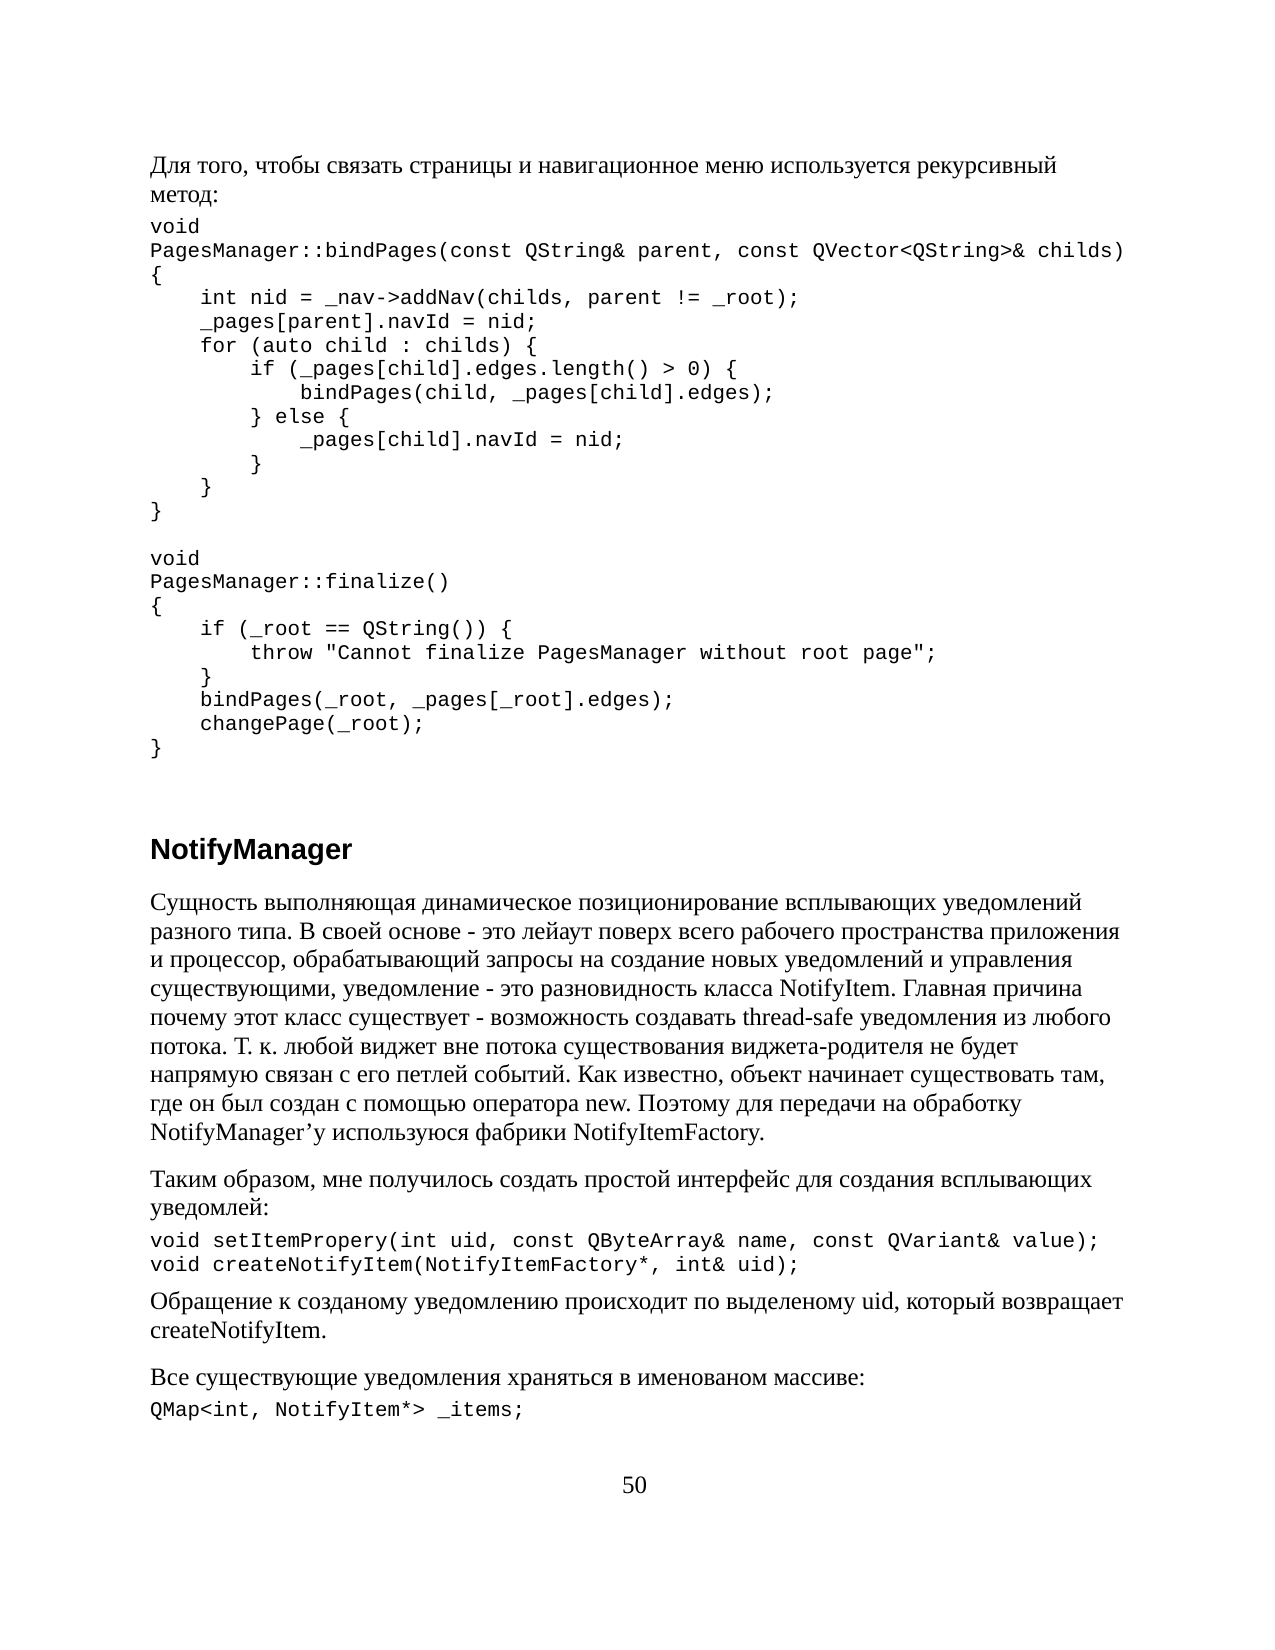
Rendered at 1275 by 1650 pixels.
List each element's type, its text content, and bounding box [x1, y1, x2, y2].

text _pages[child].navId = nid; [150, 429, 1125, 453]
text QMap<int, NotifyItem*> _items; [150, 1399, 1125, 1423]
text _pages[parent].navId = nid; [150, 311, 1125, 335]
text Сущность выполняющая динамическое позиционирование всплывающих уведомлений разного типа. В своей основе - это лейаут поверх всего рабочего пространства приложения и процессор, обрабатывающий запросы на создание новых уведомлений и управления существующими, уведомление - это разновидность класса NotifyItem. Главная причина почему этот класс существует - возможность создавать thread-safe уведомления из любого потока. Т. к. любой виджет вне потока существования виджета-родителя не будет напрямую связан с его петлей событий. Как известно, объект начинает существовать там, где он был создан с помощью оператора new. Поэтому для передачи на обработку NotifyManager’у используюся фабрики NotifyItemFactory. [150, 887, 1125, 1146]
text void setItemPropery(int uid, const QByteArray& name, const QVariant& value); [150, 1230, 1125, 1254]
text if (_root == QString()) { [150, 618, 1125, 642]
text if (_pages[child].edges.length() > 0) { [150, 358, 1125, 382]
text } else { [150, 406, 1125, 429]
text bindPages(_root, _pages[_root].edges); [150, 689, 1125, 713]
text Все существующие уведомления храняться в именованом массиве: [150, 1362, 1125, 1391]
text PagesManager::finalize() [150, 571, 1125, 595]
text void [150, 216, 1125, 240]
text { [150, 595, 1125, 618]
text int nid = _nav->addNav(childs, parent != _root); [150, 287, 1125, 311]
subtitle NotifyManager [150, 832, 1125, 866]
text bindPages(child, _pages[child].edges); [150, 382, 1125, 406]
text throw "Cannot finalize PagesManager without root page"; [150, 642, 1125, 666]
text changePage(_root); [150, 713, 1125, 737]
text void [150, 547, 1125, 571]
text for (auto child : childs) { [150, 335, 1125, 358]
text } [150, 737, 1125, 760]
text Таким образом, мне получилось создать простой интерфейс для создания всплывающих уведомлей: [150, 1164, 1125, 1221]
text } [150, 453, 1125, 477]
text PagesManager::bindPages(const QString& parent, const QVector<QString>& childs) [150, 240, 1125, 264]
text } [150, 477, 1125, 500]
text void createNotifyItem(NotifyItemFactory*, int& uid); [150, 1254, 1125, 1277]
text Обращение к созданому уведомлению происходит по выделеному uid, который возвращает createNotifyItem. [150, 1286, 1125, 1344]
text } [150, 500, 1125, 524]
text } [150, 666, 1125, 689]
text { [150, 264, 1125, 287]
text Для того, чтобы связать страницы и навигационное меню используется рекурсивный метод: [150, 150, 1125, 207]
